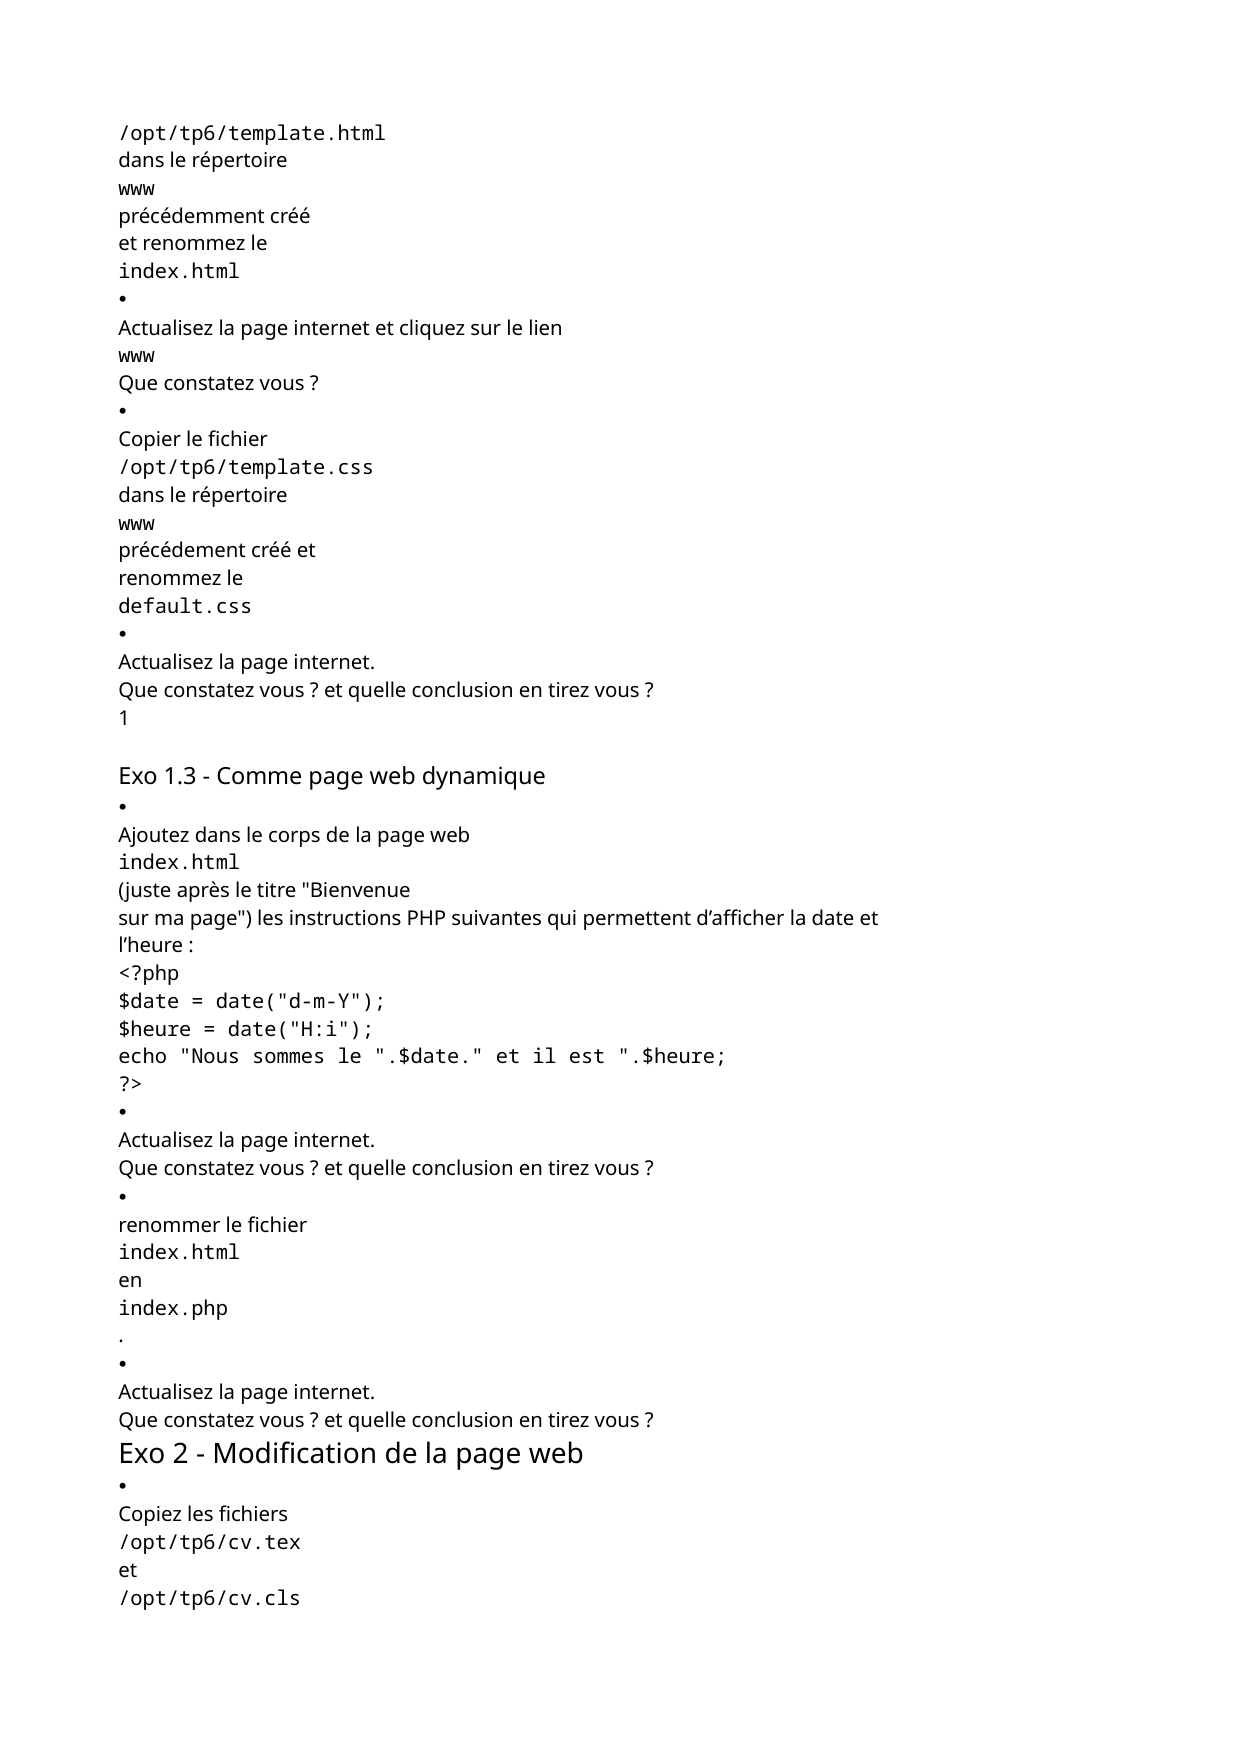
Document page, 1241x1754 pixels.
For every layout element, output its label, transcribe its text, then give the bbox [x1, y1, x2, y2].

text • [118, 792, 1122, 820]
text $date = date("d-m-Y"); [118, 987, 1122, 1014]
text www [118, 341, 1122, 368]
text Actualisez la page internet. [118, 648, 1122, 675]
text précédement créé et [118, 536, 1122, 563]
text Actualisez la page internet. [118, 1378, 1122, 1405]
text index.html [118, 848, 1122, 876]
text 1 [118, 703, 1122, 731]
text l’heure : [118, 931, 1122, 959]
text echo "Nous sommes le ".$date." et il est ".$heure; [118, 1042, 1122, 1070]
text • [118, 284, 1122, 313]
text renommez le [118, 563, 1122, 591]
text /opt/tp6/cv.tex [118, 1528, 1122, 1556]
text . [118, 1321, 1122, 1349]
text www [118, 173, 1122, 201]
text Copiez les fichiers [118, 1500, 1122, 1528]
text sur ma page") les instructions PHP suivantes qui permettent d’afficher la date et [118, 903, 1122, 931]
text renommer le fichier [118, 1210, 1122, 1238]
text index.html [118, 257, 1122, 284]
text <?php [118, 959, 1122, 987]
text (juste après le titre "Bienvenue [118, 876, 1122, 903]
text Que constatez vous ? et quelle conclusion en tirez vous ? [118, 1405, 1122, 1433]
text ?> [118, 1070, 1122, 1097]
text Actualisez la page internet. [118, 1126, 1122, 1154]
text /opt/tp6/template.html [118, 118, 1122, 146]
text • [118, 1349, 1122, 1378]
text et renommez le [118, 229, 1122, 257]
text Que constatez vous ? et quelle conclusion en tirez vous ? [118, 1154, 1122, 1182]
text index.html [118, 1238, 1122, 1266]
text dans le répertoire [118, 480, 1122, 508]
text dans le répertoire [118, 146, 1122, 173]
text Actualisez la page internet et cliquez sur le lien [118, 313, 1122, 341]
text www [118, 508, 1122, 536]
text default.css [118, 591, 1122, 619]
text Que constatez vous ? [118, 368, 1122, 396]
text • [118, 1471, 1122, 1500]
text précédemment créé [118, 201, 1122, 229]
text • [118, 1097, 1122, 1126]
text Exo 2 - Modification de la page web [118, 1433, 1122, 1471]
text /opt/tp6/cv.cls [118, 1583, 1122, 1611]
text /opt/tp6/template.css [118, 453, 1122, 480]
text et [118, 1556, 1122, 1583]
text index.php [118, 1293, 1122, 1321]
text • [118, 619, 1122, 648]
text • [118, 1182, 1122, 1210]
text Ajoutez dans le corps de la page web [118, 820, 1122, 848]
text Que constatez vous ? et quelle conclusion en tirez vous ? [118, 675, 1122, 703]
text • [118, 396, 1122, 425]
text Exo 1.3 - Comme page web dynamique [118, 759, 1122, 792]
text en [118, 1266, 1122, 1293]
text $heure = date("H:i"); [118, 1014, 1122, 1042]
text Copier le fichier [118, 425, 1122, 453]
